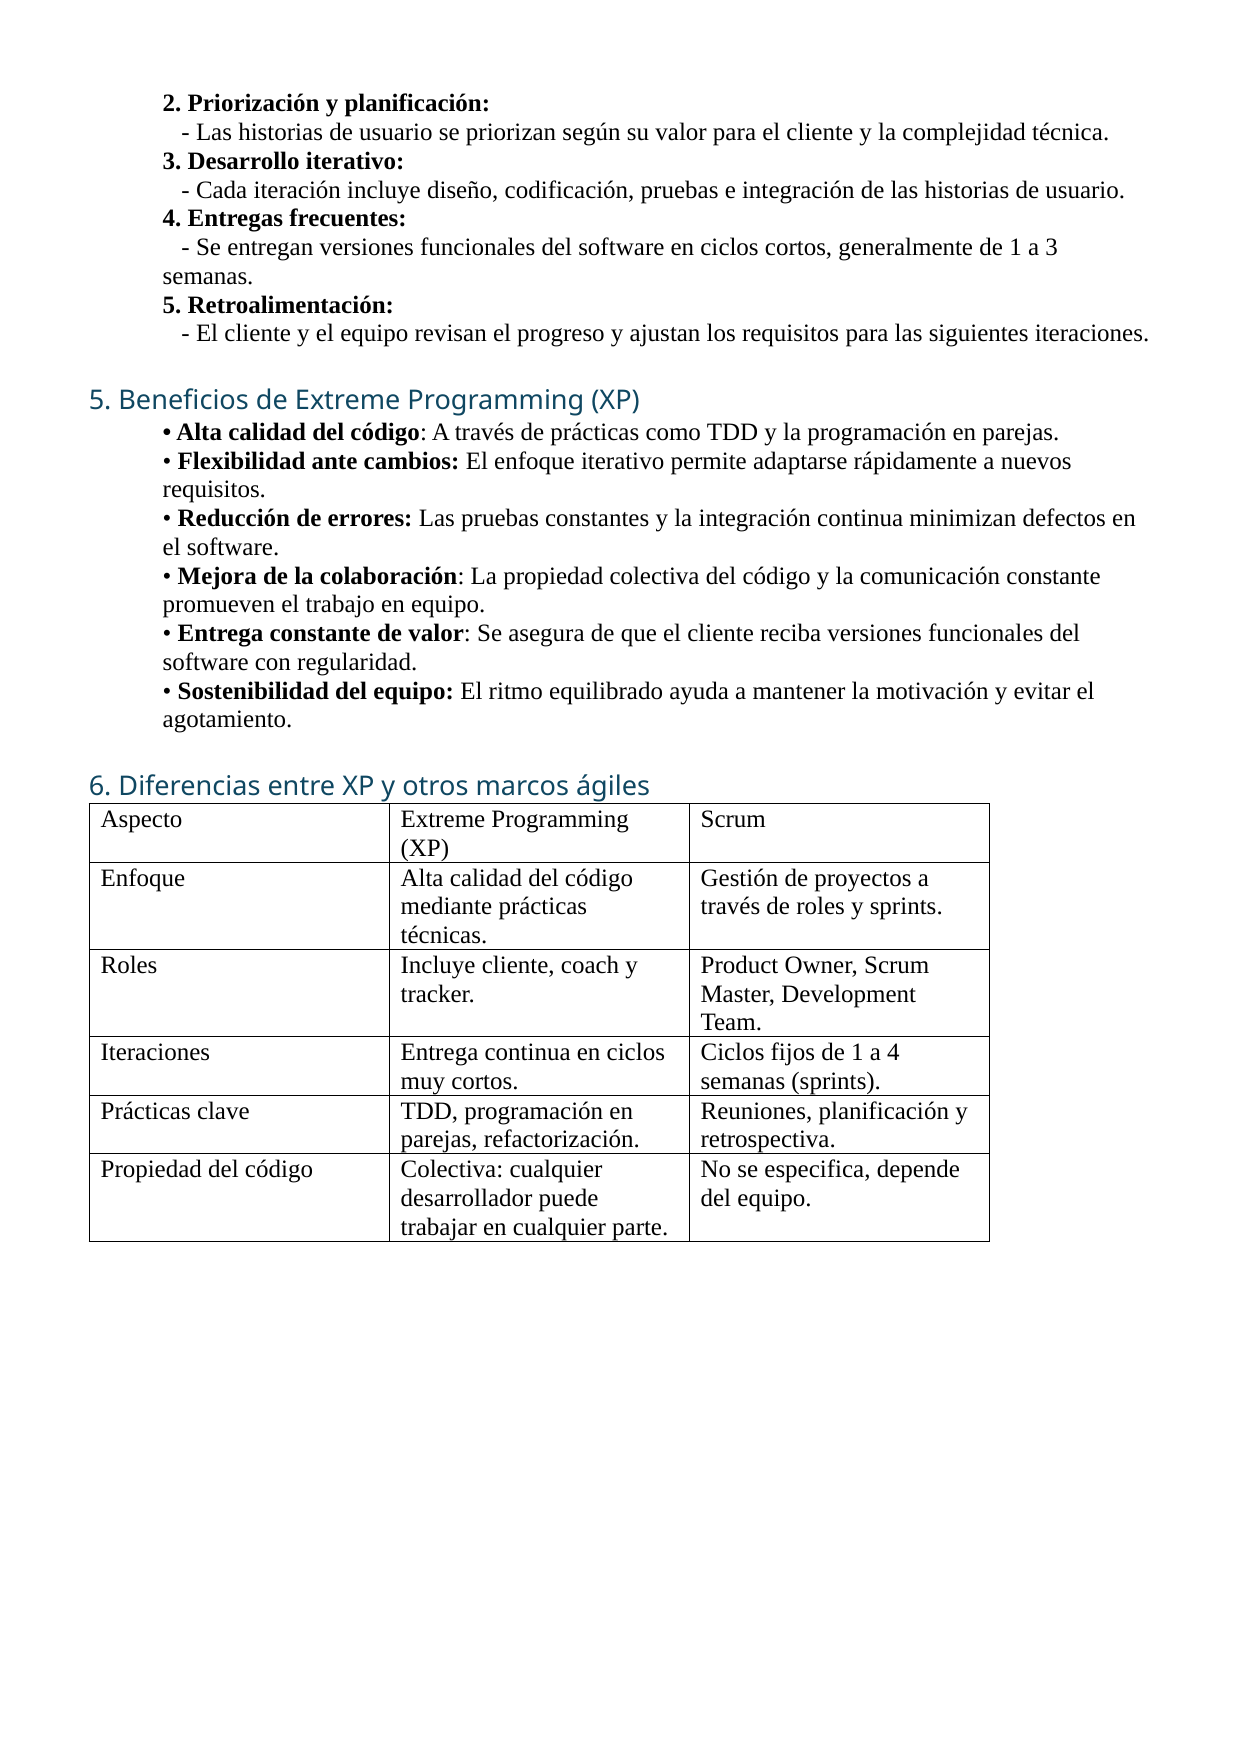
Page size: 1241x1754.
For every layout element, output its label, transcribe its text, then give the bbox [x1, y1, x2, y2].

table_header Scrum [690, 804, 989, 862]
table_cell Colectiva: cualquier desarrollador puede trabajar en cualquier parte. [390, 1154, 689, 1241]
table_cell Ciclos fijos de 1 a 4 semanas (sprints). [690, 1037, 989, 1095]
text • Alta calidad del código: A través de prácticas como TDD y la programación en parejas. [162, 417, 1152, 446]
text 3. Desarrollo iterativo: - Cada iteración incluye diseño, codificación, pruebas e integración de las historias de usuario. [162, 146, 1152, 203]
table_cell Incluye cliente, coach y tracker. [390, 950, 689, 1036]
table_cell Alta calidad del código mediante prácticas técnicas. [390, 863, 689, 949]
table_cell Propiedad del código [90, 1154, 389, 1241]
table_cell Reuniones, planificación y retrospectiva. [690, 1096, 989, 1153]
text • Flexibilidad ante cambios: El enfoque iterativo permite adaptarse rápidamente a nuevos requisitos. [162, 446, 1152, 503]
text • Sostenibilidad del equipo: El ritmo equilibrado ayuda a mantener la motivación y evitar el agotamiento. [162, 676, 1152, 733]
subtitle 5. Beneficios de Extreme Programming (XP) [88, 380, 1152, 417]
subtitle 6. Diferencias entre XP y otros marcos ágiles [88, 766, 1152, 803]
text • Entrega constante de valor: Se asegura de que el cliente reciba versiones funcionales del software con regularidad. [162, 618, 1152, 676]
text 4. Entregas frecuentes: - Se entregan versiones funcionales del software en ciclos cortos, generalmente de 1 a 3 semanas. [162, 203, 1152, 290]
table_header Extreme Programming (XP) [390, 804, 689, 862]
table_cell No se especifica, depende del equipo. [690, 1154, 989, 1241]
table_header Aspecto [90, 804, 389, 862]
table_cell TDD, programación en parejas, refactorización. [390, 1096, 689, 1153]
text • Mejora de la colaboración: La propiedad colectiva del código y la comunicación constante promueven el trabajo en equipo. [162, 561, 1152, 618]
table_cell Product Owner, Scrum Master, Development Team. [690, 950, 989, 1036]
table_cell Prácticas clave [90, 1096, 389, 1153]
table_cell Enfoque [90, 863, 389, 949]
table_cell Entrega continua en ciclos muy cortos. [390, 1037, 689, 1095]
text 2. Priorización y planificación: - Las historias de usuario se priorizan según su valor para el cliente y la complejidad técnica. [162, 88, 1152, 146]
table_cell Gestión de proyectos a través de roles y sprints. [690, 863, 989, 949]
table_cell Roles [90, 950, 389, 1036]
table_cell Iteraciones [90, 1037, 389, 1095]
text • Reducción de errores: Las pruebas constantes y la integración continua minimizan defectos en el software. [162, 503, 1152, 561]
text 5. Retroalimentación: - El cliente y el equipo revisan el progreso y ajustan los requisitos para las siguientes iteraciones. [162, 290, 1152, 347]
